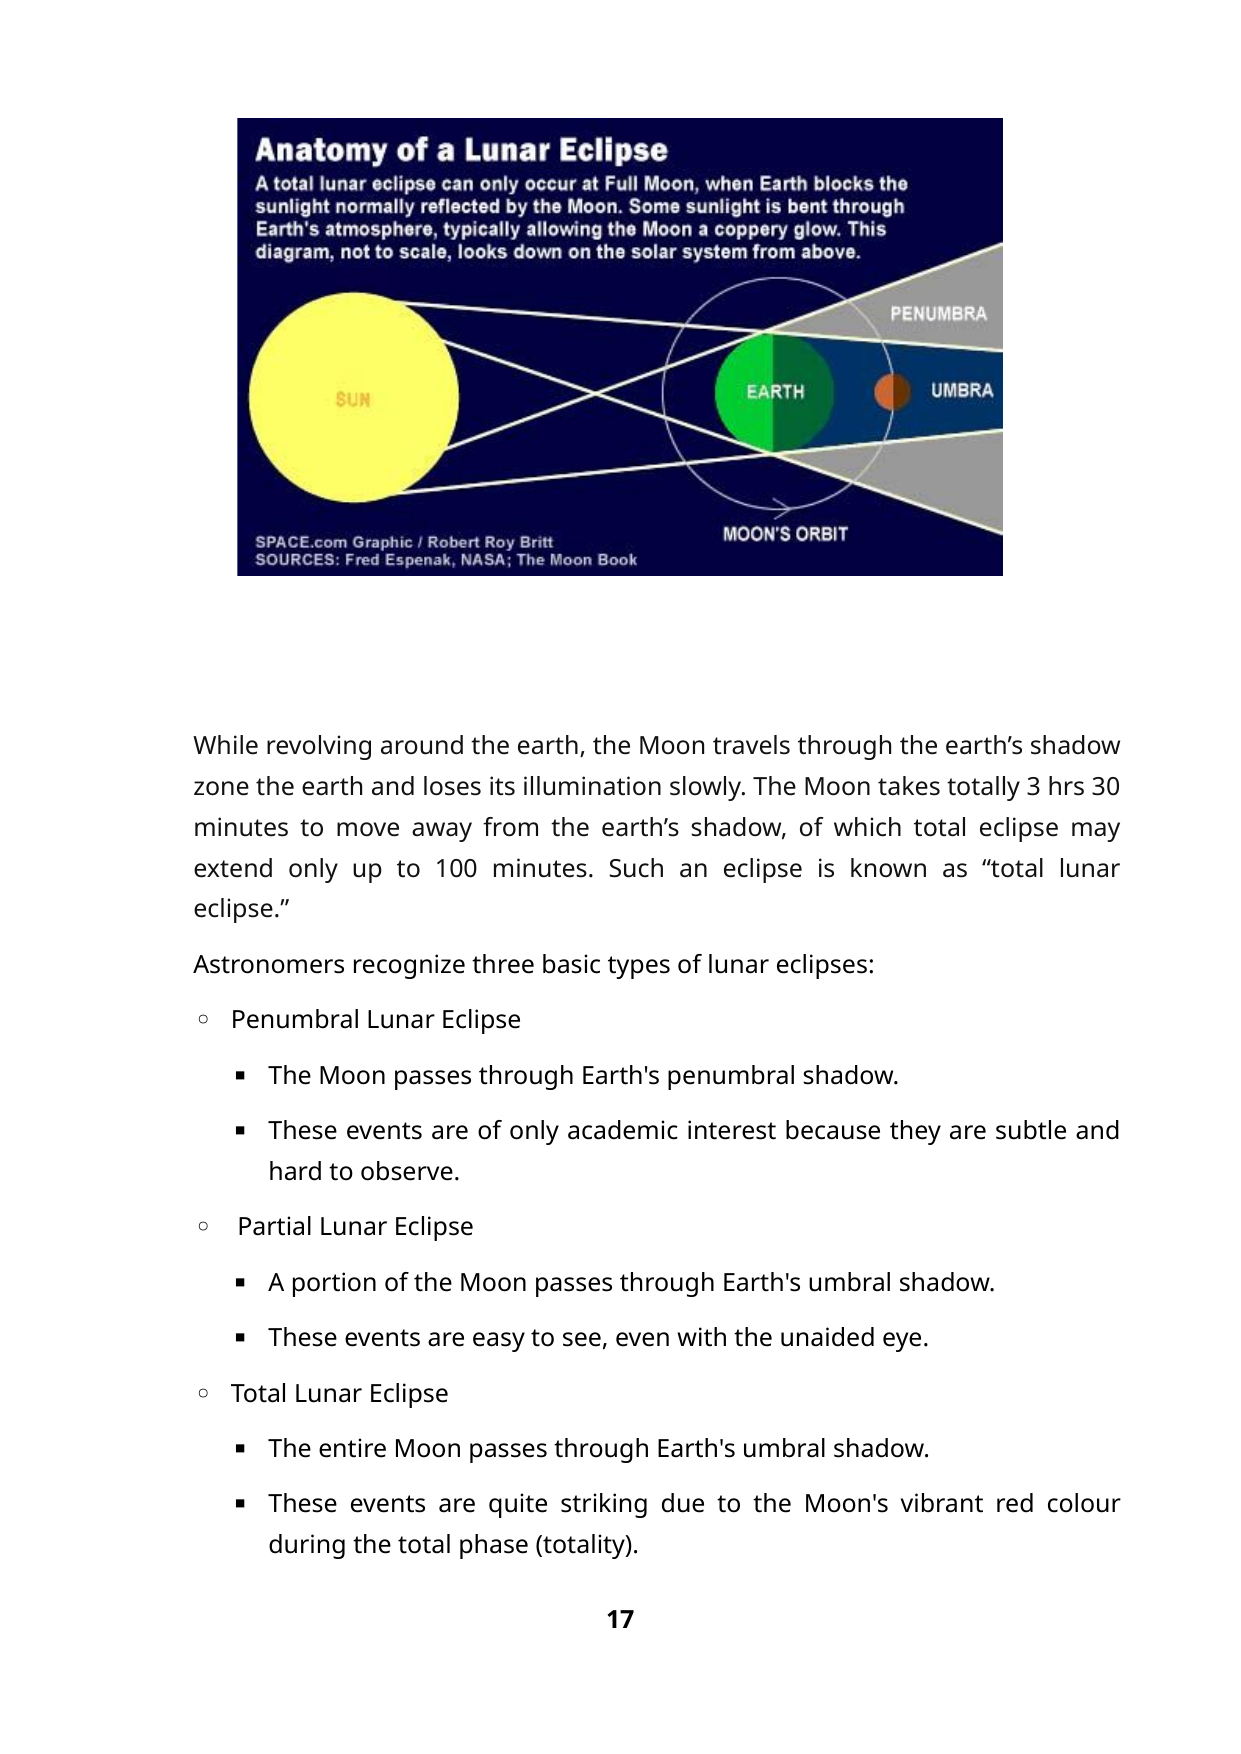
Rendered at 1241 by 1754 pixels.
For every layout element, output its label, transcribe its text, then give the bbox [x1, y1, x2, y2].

list A portion of the Moon passes through Earth's umbral shadow. [231, 1264, 1122, 1298]
list The entire Moon passes through Earth's umbral shadow. [231, 1431, 1122, 1465]
picture [237, 118, 1003, 576]
list While revolving around the earth, the Moon travels through the earth’s shadow zone the earth and loses its illumination slowly. The Moon takes totally 3 hrs 30 minutes to move away from the earth’s shadow, of which total eclipse may extend only up to 100 minutes. Such an eclipse is known as “total lunar eclipse.” [156, 728, 1122, 925]
list Penumbral Lunar Eclipse [193, 1002, 1122, 1036]
list These events are easy to see, even with the unaided eye. [231, 1320, 1122, 1354]
list Total Lunar Eclipse [193, 1375, 1122, 1409]
list These events are quite striking due to the Moon's vibrant red colour during the total phase (totality). [231, 1486, 1122, 1561]
list These events are of only academic interest because they are subtle and hard to observe. [231, 1113, 1122, 1188]
list The Moon passes through Earth's penumbral shadow. [231, 1057, 1122, 1091]
list Partial Lunar Eclipse [193, 1209, 1122, 1243]
list Astronomers recognize three basic types of lunar eclipses: [156, 946, 1122, 981]
